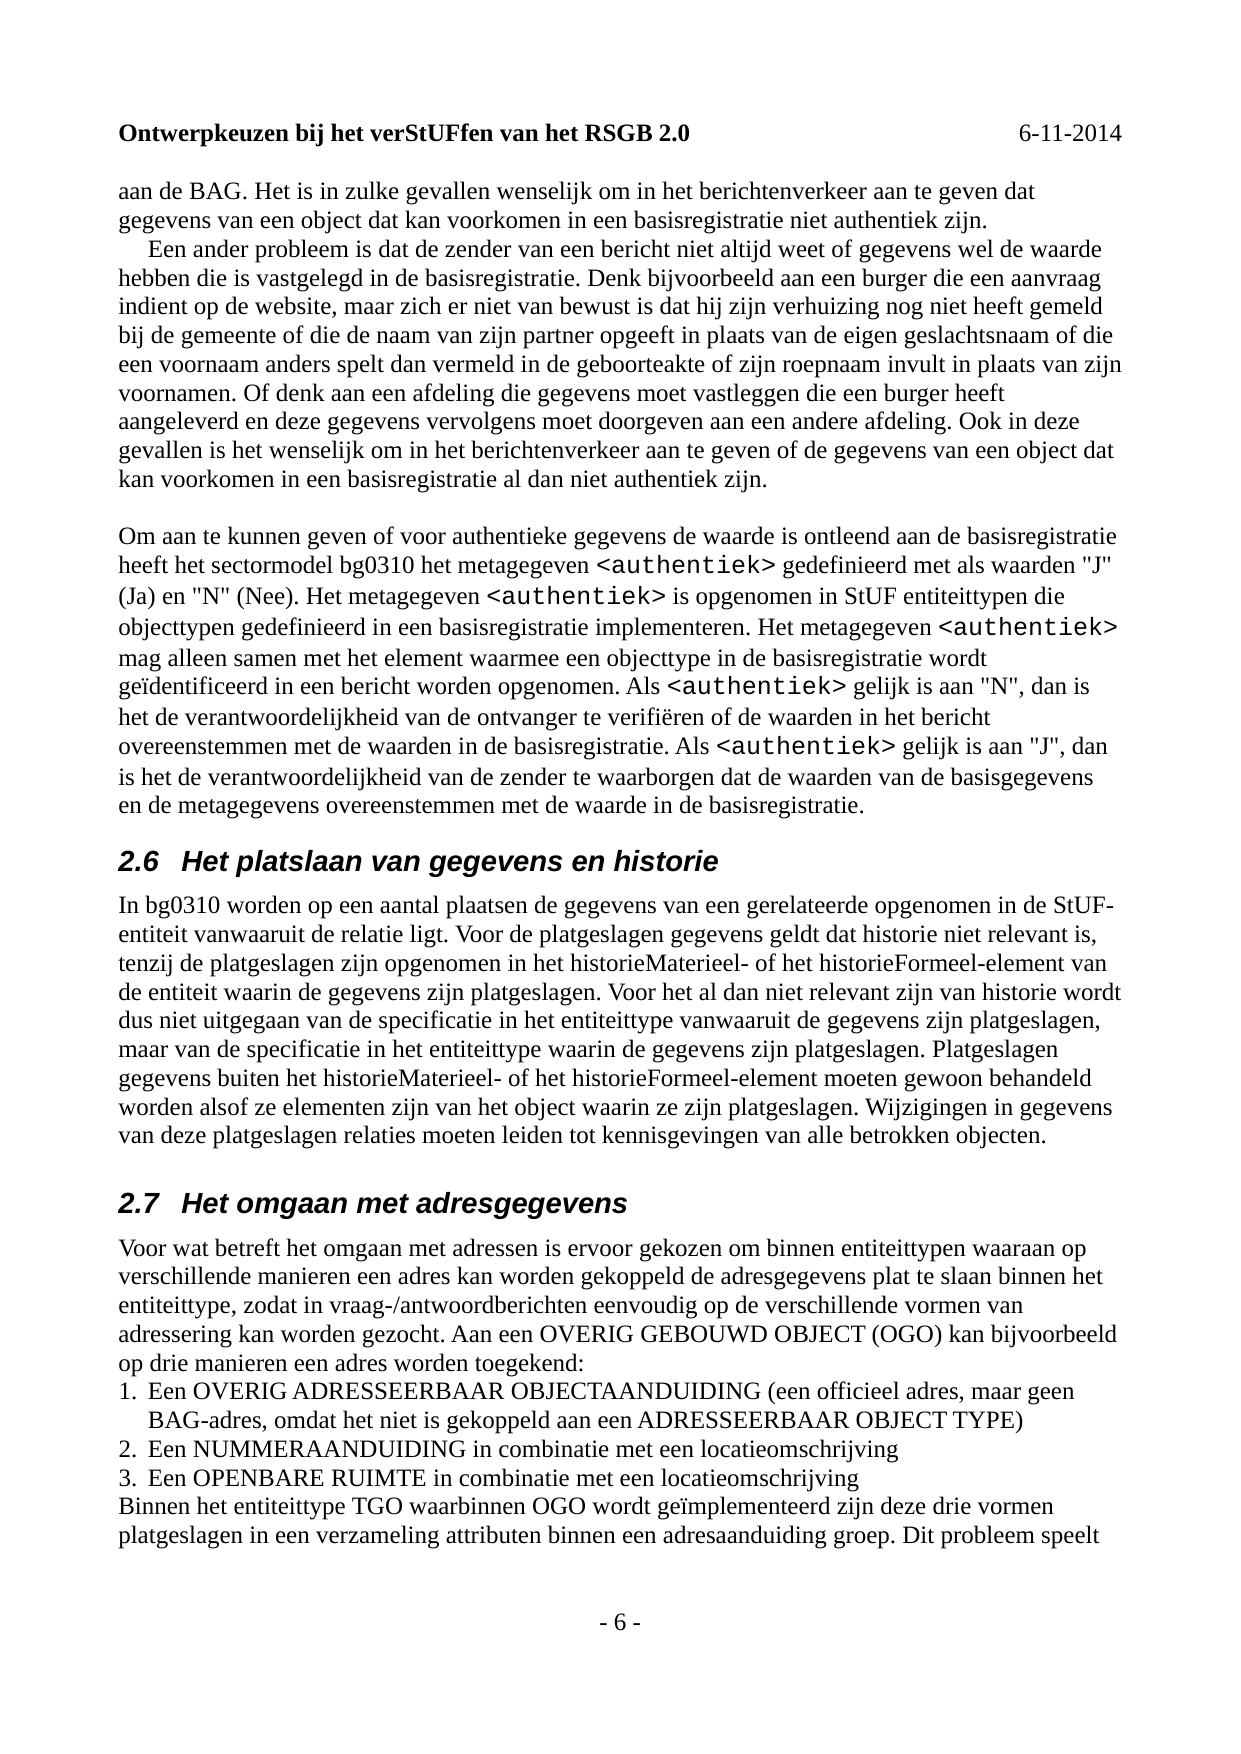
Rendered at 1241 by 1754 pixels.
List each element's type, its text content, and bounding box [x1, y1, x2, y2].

text Voor wat betreft het omgaan met adressen is ervoor gekozen om binnen entiteittypen waaraan op verschillende manieren een adres kan worden gekoppeld de adresgegevens plat te slaan binnen het entiteittype, zodat in vraag-/antwoordberichten eenvoudig op de verschillende vormen van adressering kan worden gezocht. Aan een OVERIG GEBOUWD OBJECT (OGO) kan bijvoorbeeld op drie manieren een adres worden toegekend: [118, 1233, 1122, 1376]
text Binnen het entiteittype TGO waarbinnen OGO wordt geïmplementeerd zijn deze drie vormen platgeslagen in een verzameling attributen binnen een adresaanduiding groep. Dit probleem speelt [118, 1491, 1122, 1549]
list Een NUMMERAANDUIDING in combinatie met een locatieomschrijving [118, 1434, 1122, 1463]
subtitle Het omgaan met adresgegevens [118, 1187, 1122, 1220]
text Een ander probleem is dat de zender van een bericht niet altijd weet of gegevens wel de waarde hebben die is vastgelegd in de basisregistratie. Denk bijvoorbeeld aan een burger die een aanvraag indient op de website, maar zich er niet van bewust is dat hij zijn verhuizing nog niet heeft gemeld bij de gemeente of die de naam van zijn partner opgeeft in plaats van de eigen geslachtsnaam of die een voornaam anders spelt dan vermeld in de geboorteakte of zijn roepnaam invult in plaats van zijn voornamen. Of denk aan een afdeling die gegevens moet vastleggen die een burger heeft aangeleverd en deze gegevens vervolgens moet doorgeven aan een andere afdeling. Ook in deze gevallen is het wenselijk om in het berichtenverkeer aan te geven of de gegevens van een object dat kan voorkomen in een basisregistratie al dan niet authentiek zijn. [118, 234, 1122, 493]
list Een OVERIG ADRESSEERBAAR OBJECTAANDUIDING (een officieel adres, maar geen BAG-adres, omdat het niet is gekoppeld aan een ADRESSEERBAAR OBJECT TYPE) [118, 1376, 1122, 1434]
text aan de BAG. Het is in zulke gevallen wenselijk om in het berichtenverkeer aan te geven dat gegevens van een object dat kan voorkomen in een basisregistratie niet authentiek zijn. [118, 176, 1122, 234]
list Een OPENBARE RUIMTE in combinatie met een locatieomschrijving [118, 1463, 1122, 1491]
text Om aan te kunnen geven of voor authentieke gegevens de waarde is ontleend aan de basisregistratie heeft het sectormodel bg0310 het metagegeven <authentiek> gedefinieerd met als waarden "J" (Ja) en "N" (Nee). Het metagegeven <authentiek> is opgenomen in StUF entiteittypen die objecttypen gedefinieerd in een basisregistratie implementeren. Het metagegeven <authentiek> mag alleen samen met het element waarmee een objecttype in de basisregistratie wordt geïdentificeerd in een bericht worden opgenomen. Als <authentiek> gelijk is aan "N", dan is het de verantwoordelijkheid van de ontvanger te verifiëren of de waarden in het bericht overeenstemmen met de waarden in de basisregistratie. Als <authentiek> gelijk is aan "J", dan is het de verantwoordelijkheid van de zender te waarborgen dat de waarden van de basisgegevens en de metagegevens overeenstemmen met de waarde in de basisregistratie. [118, 521, 1122, 819]
text In bg0310 worden op een aantal plaatsen de gegevens van een gerelateerde opgenomen in de StUF-entiteit vanwaaruit de relatie ligt. Voor de platgeslagen gegevens geldt dat historie niet relevant is, tenzij de platgeslagen zijn opgenomen in het historieMaterieel- of het historieFormeel-element van de entiteit waarin de gegevens zijn platgeslagen. Voor het al dan niet relevant zijn van historie wordt dus niet uitgegaan van de specificatie in het entiteittype vanwaaruit de gegevens zijn platgeslagen, maar van de specificatie in het entiteittype waarin de gegevens zijn platgeslagen. Platgeslagen gegevens buiten het historieMaterieel- of het historieFormeel-element moeten gewoon behandeld worden alsof ze elementen zijn van het object waarin ze zijn platgeslagen. Wijzigingen in gegevens van deze platgeslagen relaties moeten leiden tot kennisgevingen van alle betrokken objecten. [118, 890, 1122, 1149]
subtitle Het platslaan van gegevens en historie [118, 844, 1122, 878]
